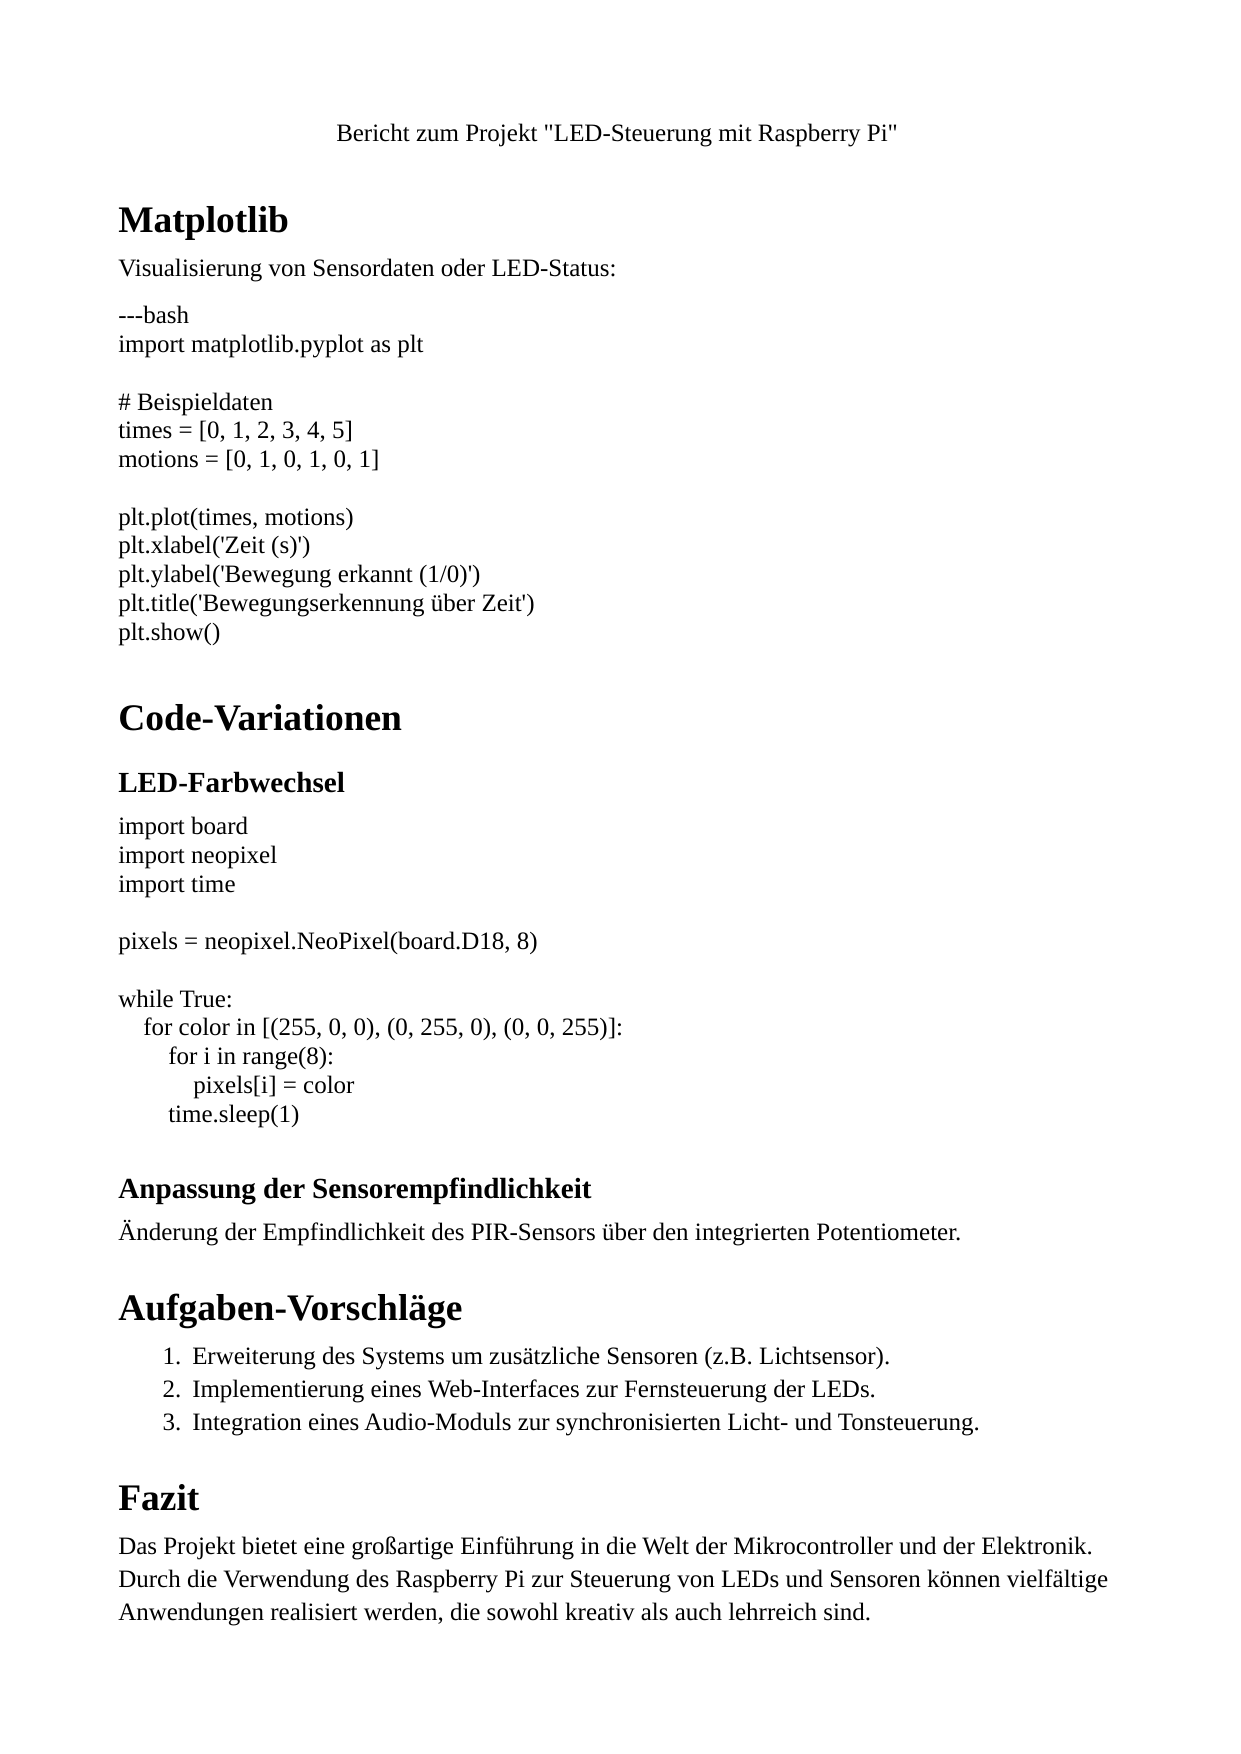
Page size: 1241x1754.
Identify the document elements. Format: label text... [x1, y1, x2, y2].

text for i in range(8): [118, 1041, 1122, 1070]
text plt.title('Bewegungserkennung über Zeit') [118, 588, 1122, 617]
text import board [118, 811, 1122, 840]
text times = [0, 1, 2, 3, 4, 5] [118, 415, 1122, 444]
text import neopixel [118, 840, 1122, 869]
subtitle Fazit [118, 1475, 1122, 1518]
text plt.plot(times, motions) [118, 502, 1122, 530]
text plt.show() [118, 617, 1122, 645]
text pixels[i] = color [118, 1070, 1122, 1099]
subtitle Code-Variationen [118, 695, 1122, 738]
text time.sleep(1) [118, 1099, 1122, 1127]
text for color in [(255, 0, 0), (0, 255, 0), (0, 0, 255)]: [118, 1012, 1122, 1041]
list Implementierung eines Web-Interfaces zur Fernsteuerung der LEDs. [162, 1374, 1122, 1403]
subtitle Matplotlib [118, 197, 1122, 240]
text plt.ylabel('Bewegung erkannt (1/0)') [118, 559, 1122, 588]
text Visualisierung von Sensordaten oder LED-Status: [118, 253, 1122, 282]
text # Beispieldaten [118, 387, 1122, 415]
subtitle Aufgaben-Vorschläge [118, 1285, 1122, 1328]
text import matplotlib.pyplot as plt [118, 329, 1122, 358]
text ---bash [118, 300, 1122, 329]
text while True: [118, 984, 1122, 1012]
list Integration eines Audio-Moduls zur synchronisierten Licht- und Tonsteuerung. [162, 1407, 1122, 1436]
text motions = [0, 1, 0, 1, 0, 1] [118, 444, 1122, 473]
text Änderung der Empfindlichkeit des PIR-Sensors über den integrierten Potentiometer. [118, 1217, 1122, 1246]
text pixels = neopixel.NeoPixel(board.D18, 8) [118, 926, 1122, 955]
subtitle Anpassung der Sensorempfindlichkeit [118, 1171, 1122, 1204]
text import time [118, 869, 1122, 897]
text Das Projekt bietet eine großartige Einführung in die Welt der Mikrocontroller und der Elektronik. Durch die Verwendung des Raspberry Pi zur Steuerung von LEDs und Sensoren können vielfältige Anwendungen realisiert werden, die sowohl kreativ als auch lehrreich sind. [118, 1531, 1122, 1626]
list Erweiterung des Systems um zusätzliche Sensoren (z.B. Lichtsensor). [162, 1341, 1122, 1370]
text plt.xlabel('Zeit (s)') [118, 530, 1122, 559]
subtitle LED-Farbwechsel [118, 765, 1122, 799]
